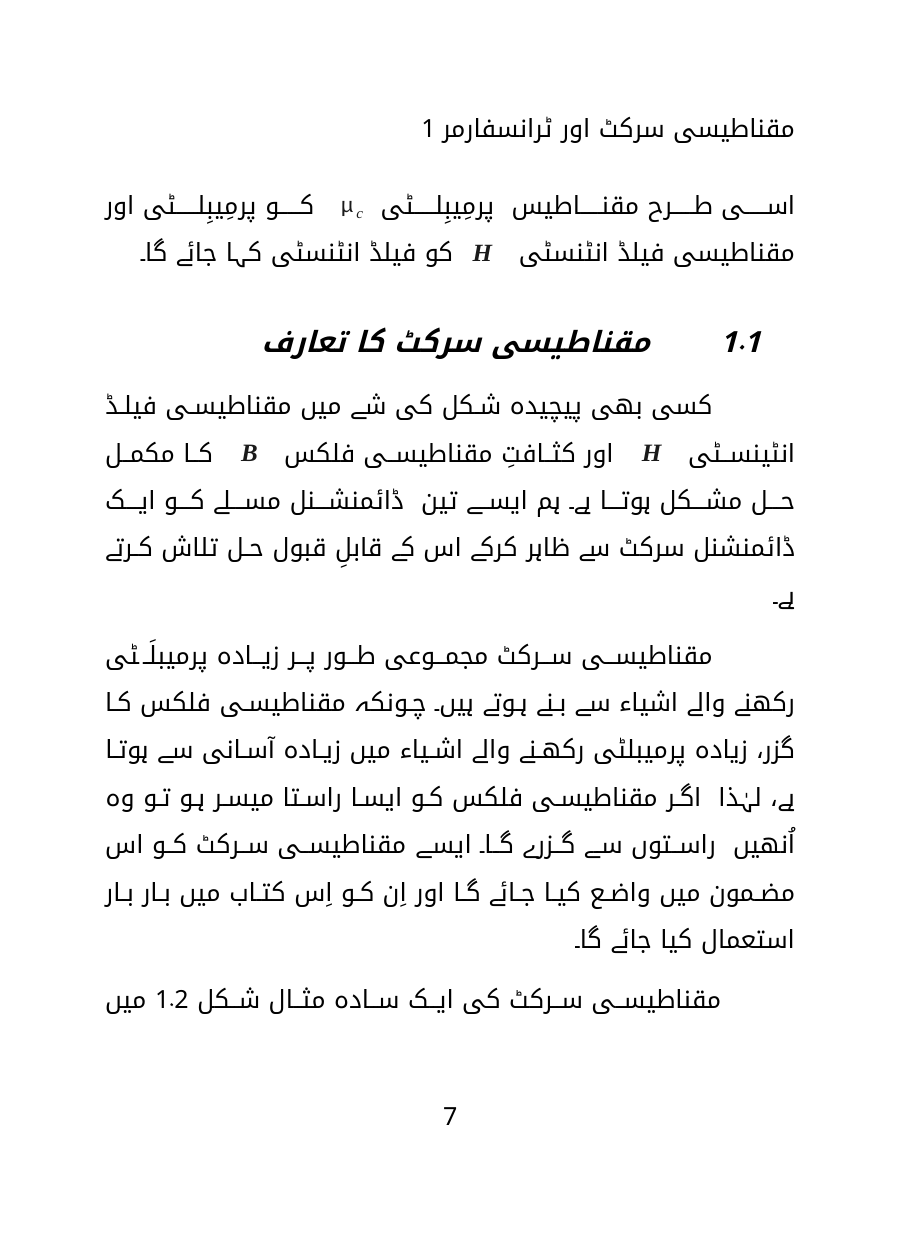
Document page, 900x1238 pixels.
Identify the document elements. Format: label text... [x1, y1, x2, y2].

subtitle مقناطیسی سرکٹ کا تعارف [105, 315, 720, 370]
text مقناطیسی سرکٹ مجموعی طور پر زیادہ پرمیبلَٹی رکھنے والے اشیاء سے بنے ہوتے ہیں۔ چونکہ مقناطیسی فلکس کا گزر، زیادہ پرمیبلٹی رکھنے والے اشیاء میں زیادہ آسانی سے ہوتا ہے، لہٰذا اگر مقناطیسی فلکس کو ایسا راستا میسر ہو تو وہ اُنھیں راستوں سے گزرے گا۔ ایسے مقناطیسی سرکٹ کو اس مضمون میں واضع کیا جائے گا اور اِن کو اِس کتاب میں بار بار استعمال کیا جائے گا۔ [105, 632, 795, 964]
text اس کتاب میں مقناطیسی فلکس کو فلکس اور کثافتِ مقناطیسی فلکسکو کثافتِ فلکس کہا جائے گا۔ اسی طرح مقناطیس پرمِیبِلٹی کو پرمِیبِلٹی اور مقناطیسی فیلڈ انٹنسٹی کو فیلڈ انٹنسٹی کہا جائے گا۔ [105, 182, 795, 277]
text کسی بھی پیچیدہ شکل کی شے میں مقناطیسی فیلڈ انٹینسٹی اور کثافتِ مقناطیسی فلکس کا مکمل حل مشکل ہوتا ہے۔ ہم ایسے تین ڈائمنشنل مسلے کو ایک ڈائمنشنل سرکٹ سے ظاہر کرکے اس کے قابلِ قبول حل تلاش کرتے ہے۔ [105, 382, 795, 619]
text مقناطیسی سرکٹ کی ایک سادہ مثال شکل 1.2 میں دکھائ گئ ہے۔ برقی مشینوں میں زیادہ پرمیبلَٹی رکھنے والے حِصوں کو کور core کہتے ہیں اور بجلی کی لپٹی ہوئی تار کو کائل coil کہتے ہیں۔ تار جتنے چکر کا ہوتا ہے ہم کائل کو اتنے چکر کا کائل کہتے ہیں۔ [105, 976, 795, 1024]
